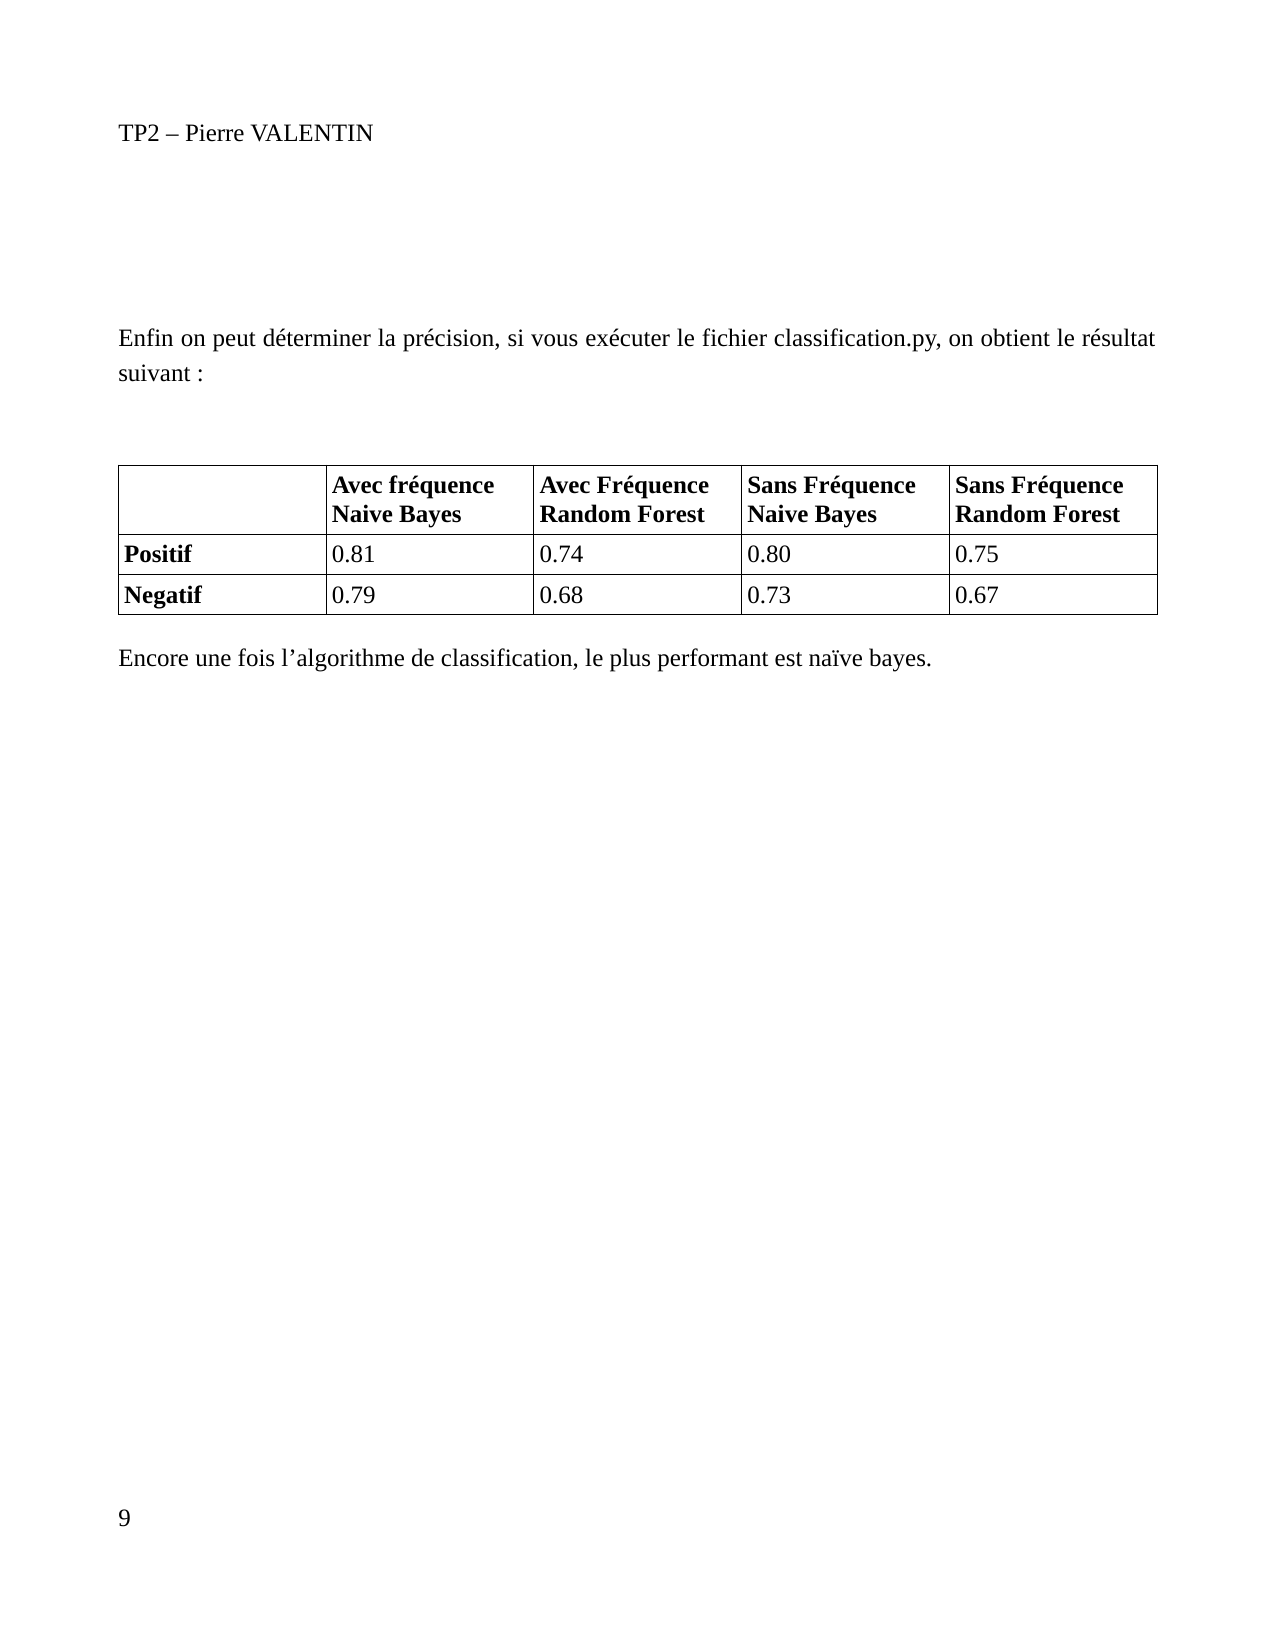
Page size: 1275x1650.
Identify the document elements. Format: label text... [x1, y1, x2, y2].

table_cell 0.68 [534, 575, 741, 614]
table_cell Positif [119, 535, 326, 574]
text Enfin on peut déterminer la précision, si vous exécuter le fichier classification.py, on obtient le résultat suivant : [118, 323, 1157, 387]
table_header Sans Fréquence Random Forest [950, 466, 1157, 534]
table_header [119, 466, 326, 534]
text Encore une fois l’algorithme de classification, le plus performant est naïve bayes. [118, 643, 1157, 672]
table_header Avec Fréquence Random Forest [534, 466, 741, 534]
table_cell Negatif [119, 575, 326, 614]
table_cell 0.74 [534, 535, 741, 574]
table_cell 0.73 [742, 575, 949, 614]
table_cell 0.75 [950, 535, 1157, 574]
table_cell 0.80 [742, 535, 949, 574]
table_header Sans Fréquence Naive Bayes [742, 466, 949, 534]
table_cell 0.67 [950, 575, 1157, 614]
table_header Avec fréquence Naive Bayes [327, 466, 533, 534]
table_cell 0.81 [327, 535, 533, 574]
table_cell 0.79 [327, 575, 533, 614]
